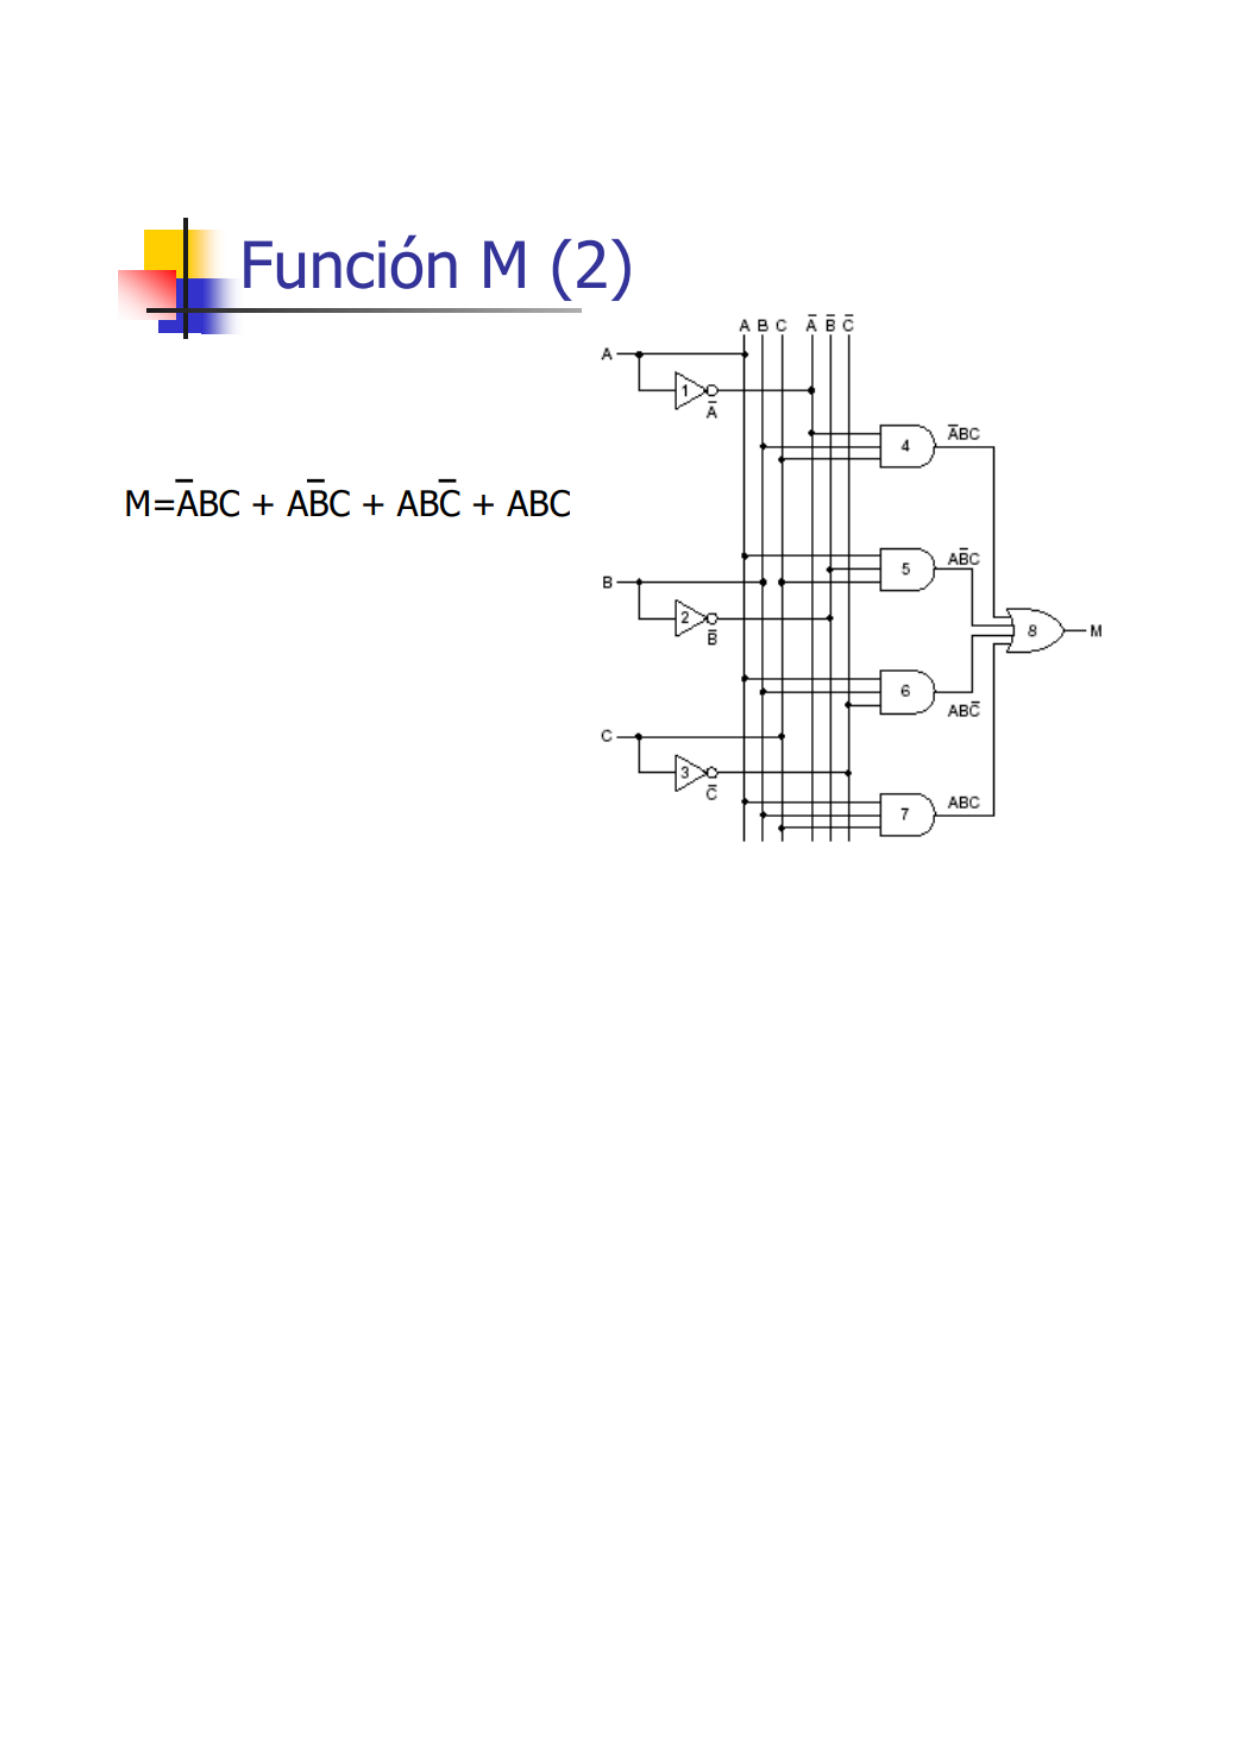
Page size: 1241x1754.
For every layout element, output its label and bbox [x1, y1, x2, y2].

picture [118, 118, 1123, 855]
